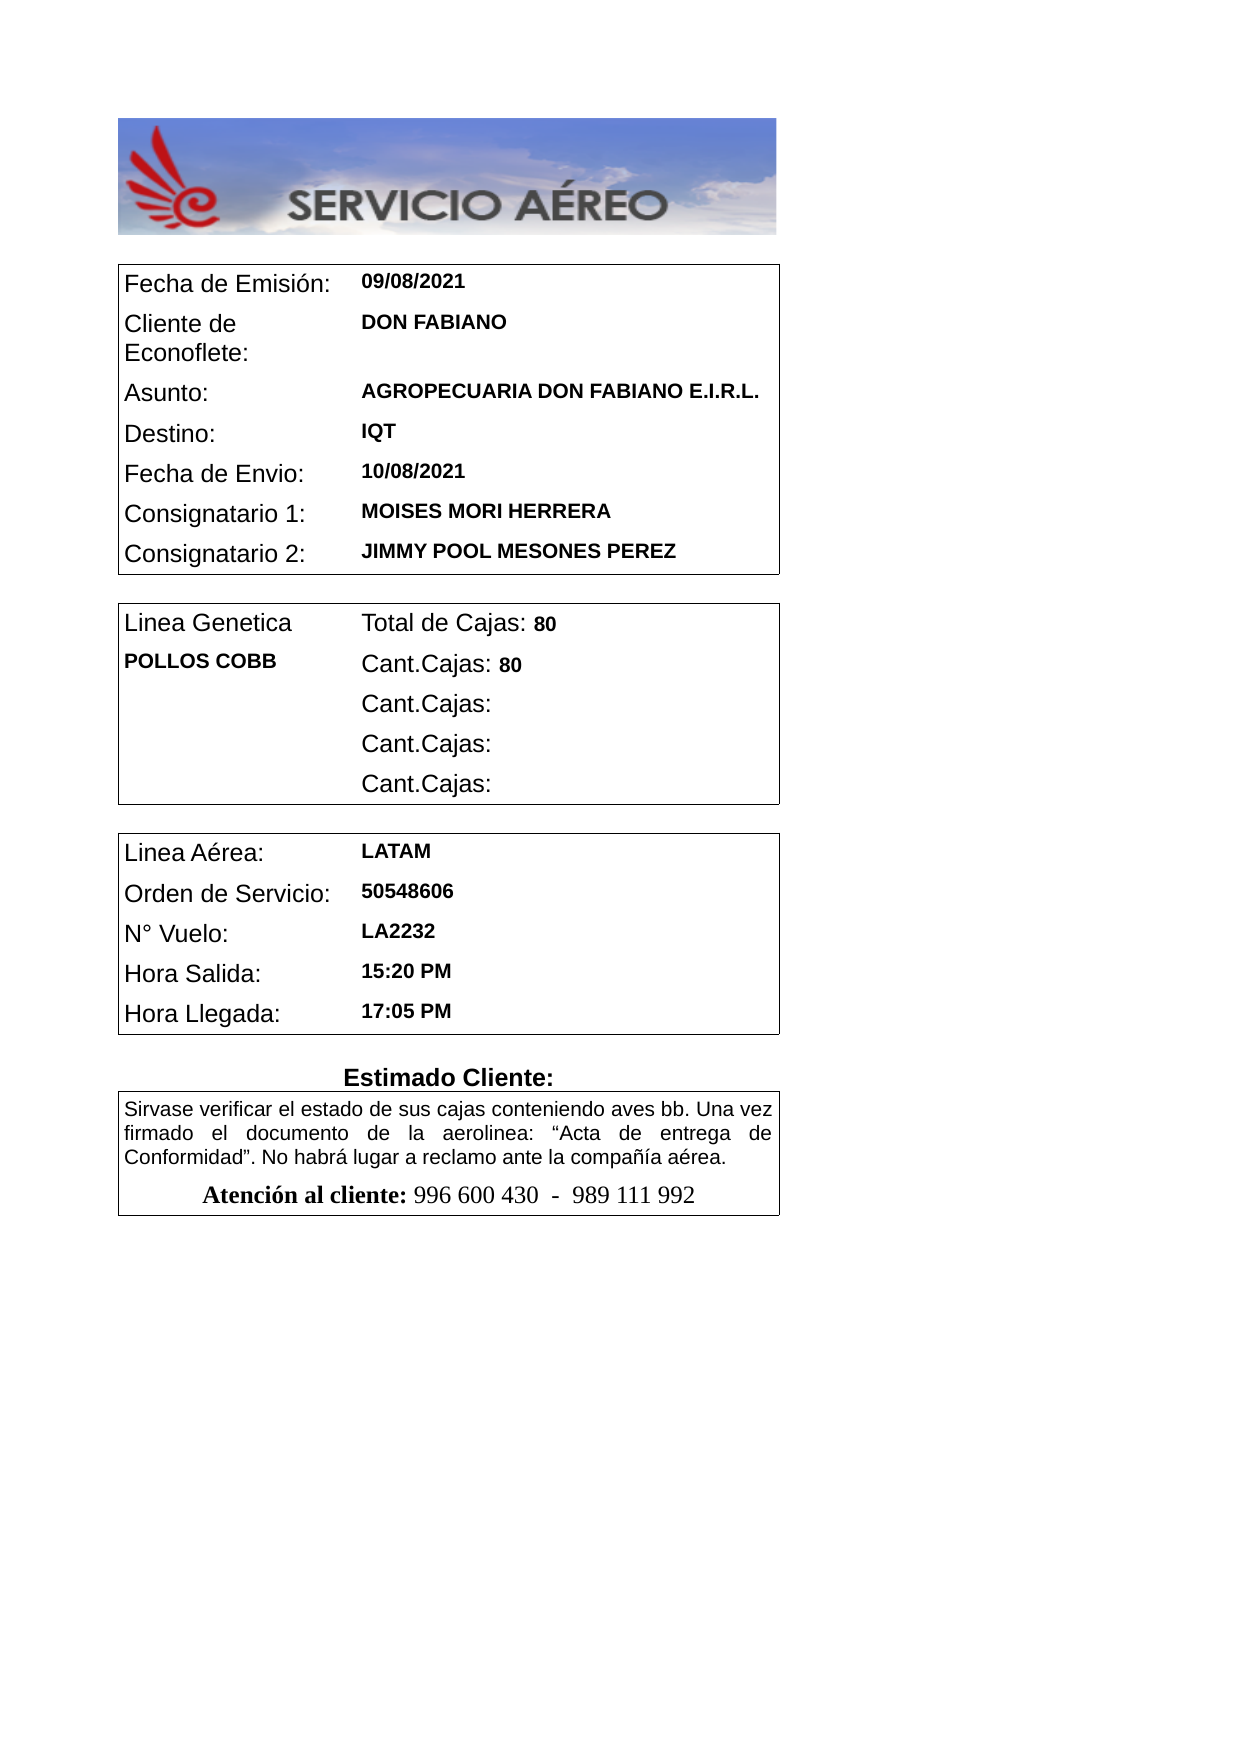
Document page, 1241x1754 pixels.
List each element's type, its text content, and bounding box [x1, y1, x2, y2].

table_cell Linea Aérea: [119, 834, 356, 873]
table_cell N° Vuelo: [119, 913, 356, 953]
table_cell JIMMY POOL MESONES PEREZ [356, 534, 779, 574]
table_cell IQT [356, 413, 779, 453]
table_cell 50548606 [356, 873, 779, 913]
table_cell [119, 723, 356, 763]
table_cell [118, 575, 356, 603]
table_cell Hora Salida: [119, 953, 356, 993]
table_cell Cliente de Econoflete: [119, 304, 356, 373]
table_cell MOISES MORI HERRERA [356, 493, 779, 533]
table_cell Sirvase verificar el estado de sus cajas conteniendo aves bb. Una vez firmado el documento de la aerolinea: “Acta de entrega de Conformidad”. No habrá lugar a reclamo ante la compañía aérea. [119, 1092, 779, 1175]
table_cell 15:20 PM [356, 953, 779, 993]
table_cell Destino: [119, 413, 356, 453]
table_cell [119, 764, 356, 804]
table_cell [356, 805, 779, 833]
table_cell LATAM [356, 834, 779, 873]
table_cell 10/08/2021 [356, 453, 779, 493]
table_cell 17:05 PM [356, 994, 779, 1034]
table_cell Total de Cajas: 80 [356, 604, 779, 643]
table_cell Consignatario 2: [119, 534, 356, 574]
picture [118, 118, 777, 235]
table_cell LA2232 [356, 913, 779, 953]
table_cell Cant.Cajas: [356, 764, 779, 804]
table_cell Linea Genetica [119, 604, 356, 643]
table_cell [118, 805, 356, 833]
table_cell Orden de Servicio: [119, 873, 356, 913]
table_cell Asunto: [119, 373, 356, 413]
table_cell [356, 575, 779, 603]
table_cell DON FABIANO [356, 304, 779, 373]
table_cell [119, 683, 356, 723]
table_cell Cant.Cajas: 80 [356, 643, 779, 683]
table_header 09/08/2021 [356, 265, 779, 304]
table_cell Hora Llegada: [119, 994, 356, 1034]
table_cell Cant.Cajas: [356, 723, 779, 763]
table_cell POLLOS COBB [119, 643, 356, 683]
table_cell AGROPECUARIA DON FABIANO E.I.R.L. [356, 373, 779, 413]
table_header Fecha de Emisión: [119, 265, 356, 304]
table_cell Consignatario 1: [119, 493, 356, 533]
table_cell Fecha de Envio: [119, 453, 356, 493]
table_cell Cant.Cajas: [356, 683, 779, 723]
table_cell Atención al cliente: 996 600 430 - 989 111 992 [119, 1175, 779, 1215]
table_cell Estimado Cliente: [118, 1035, 779, 1091]
